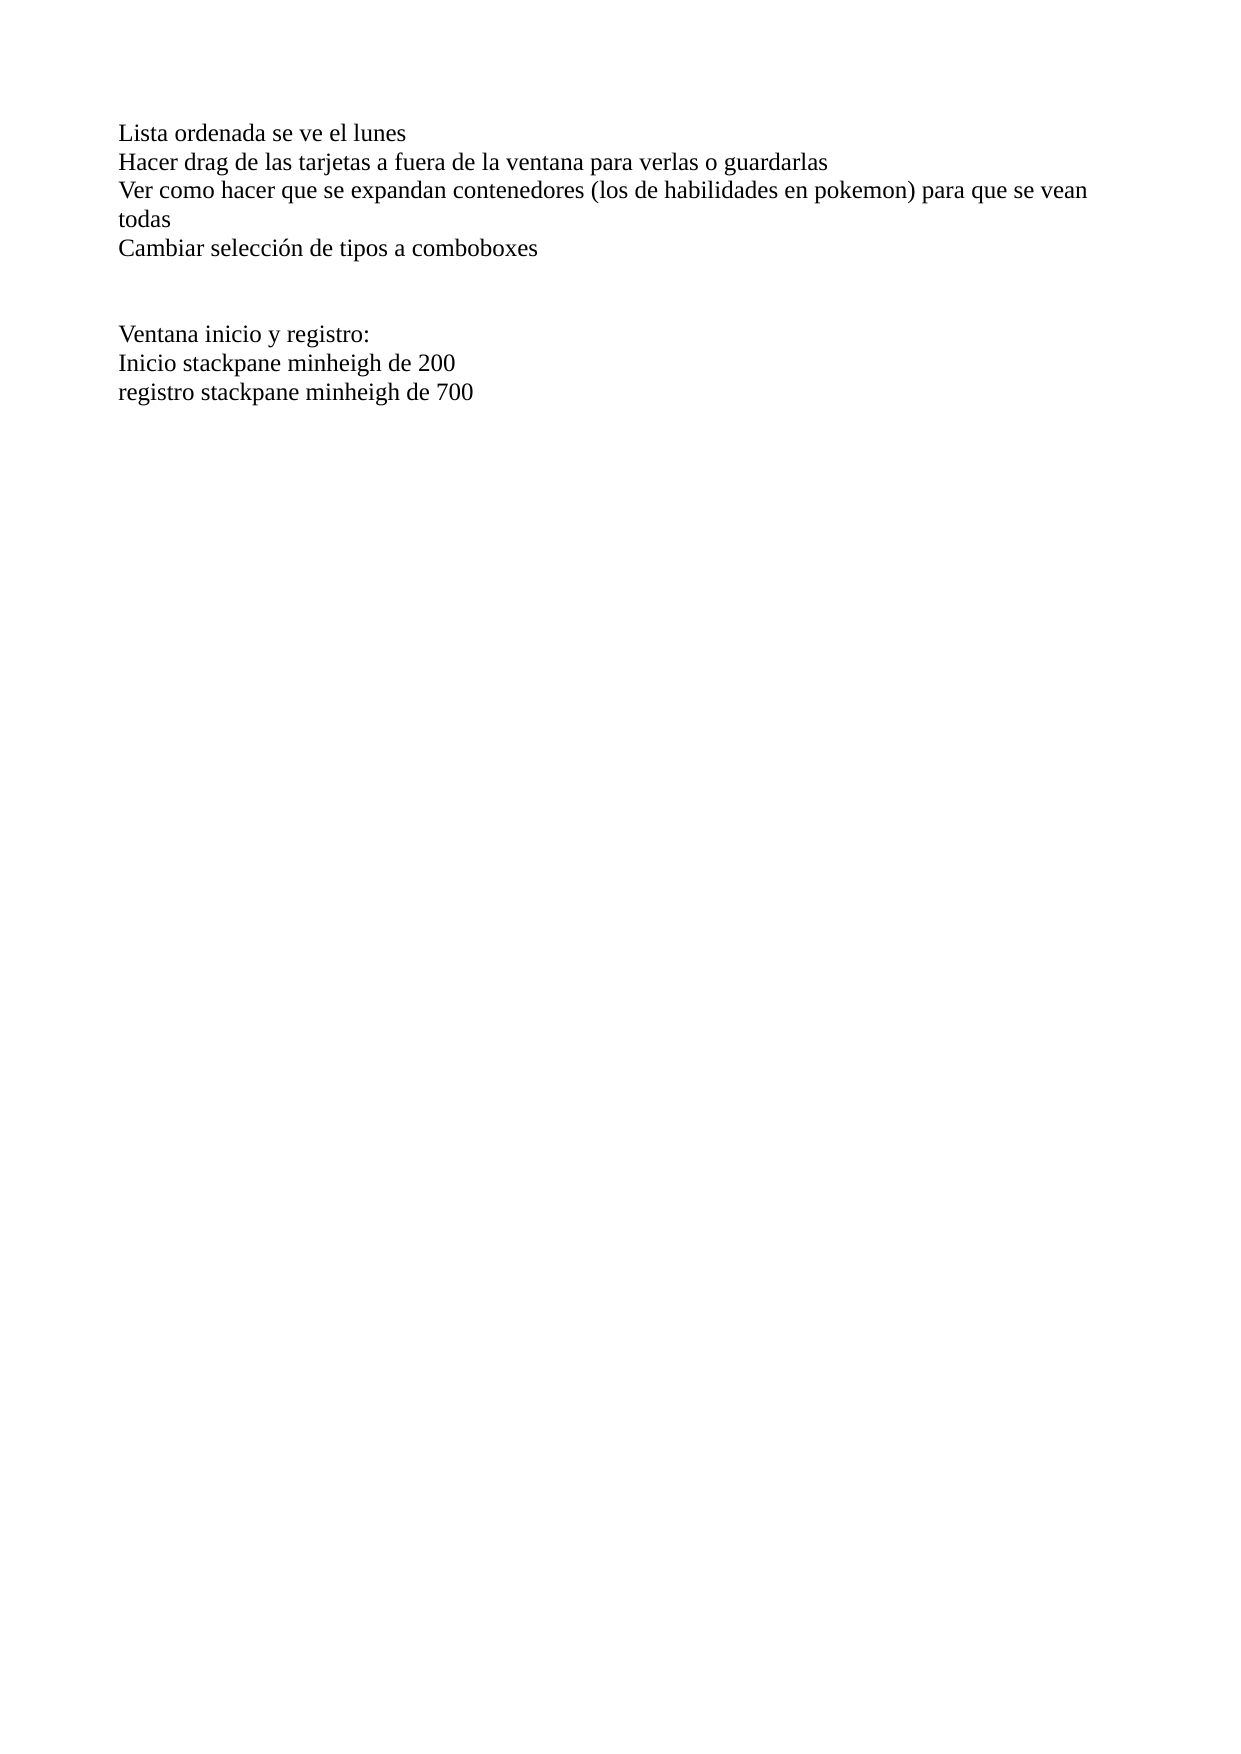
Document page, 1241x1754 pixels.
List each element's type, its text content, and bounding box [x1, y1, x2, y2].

text Hacer drag de las tarjetas a fuera de la ventana para verlas o guardarlas [118, 147, 1122, 176]
text Ventana inicio y registro: [118, 319, 1122, 348]
text Inicio stackpane minheigh de 200 [118, 348, 1122, 377]
text registro stackpane minheigh de 700 [118, 377, 1122, 406]
text Ver como hacer que se expandan contenedores (los de habilidades en pokemon) para que se vean todas [118, 176, 1122, 233]
text Cambiar selección de tipos a comboboxes [118, 233, 1122, 262]
text Lista ordenada se ve el lunes [118, 118, 1122, 147]
